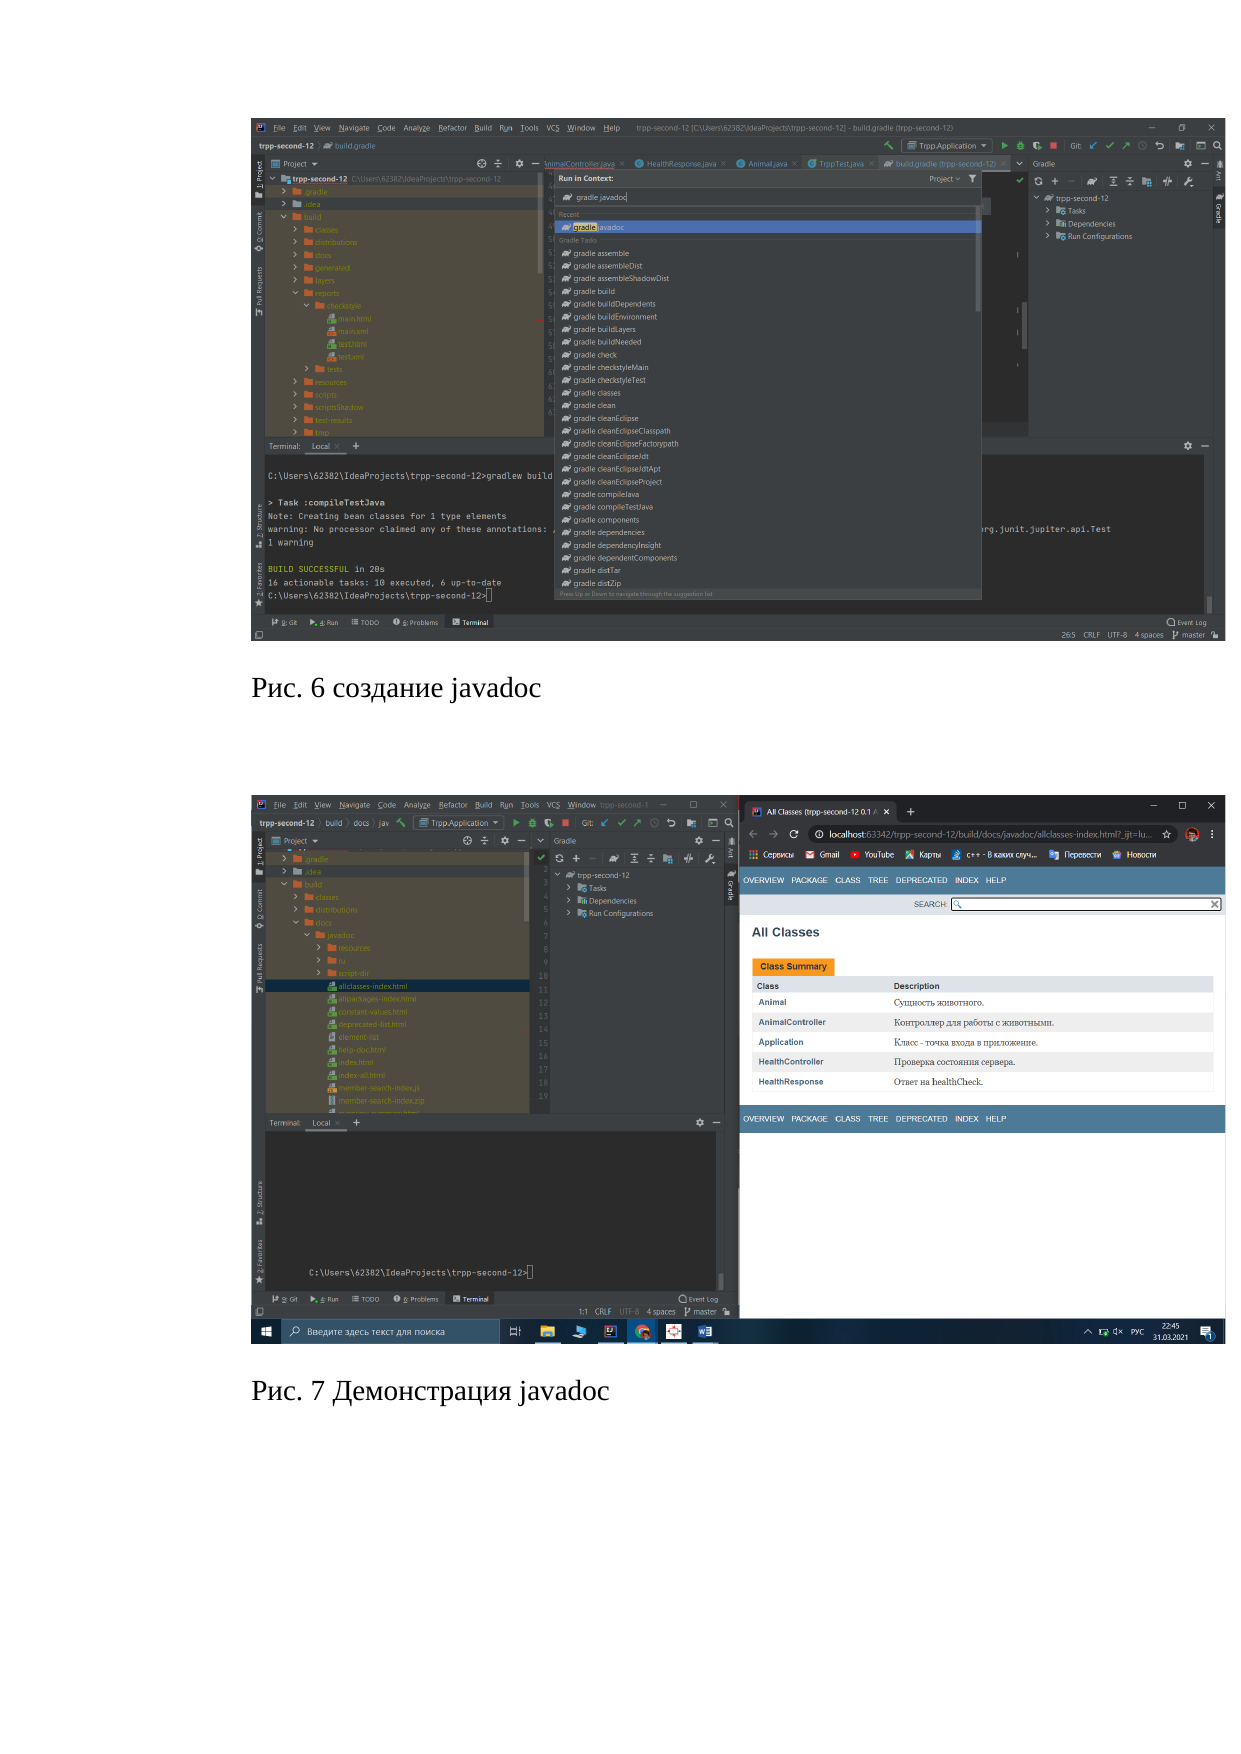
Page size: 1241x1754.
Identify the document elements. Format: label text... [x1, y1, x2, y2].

picture [251, 118, 1226, 641]
text Рис. 6 создание javadoc [177, 670, 1152, 704]
picture [251, 795, 1226, 1344]
text Рис. 7 Демонстрация javadoc [177, 1373, 1152, 1407]
